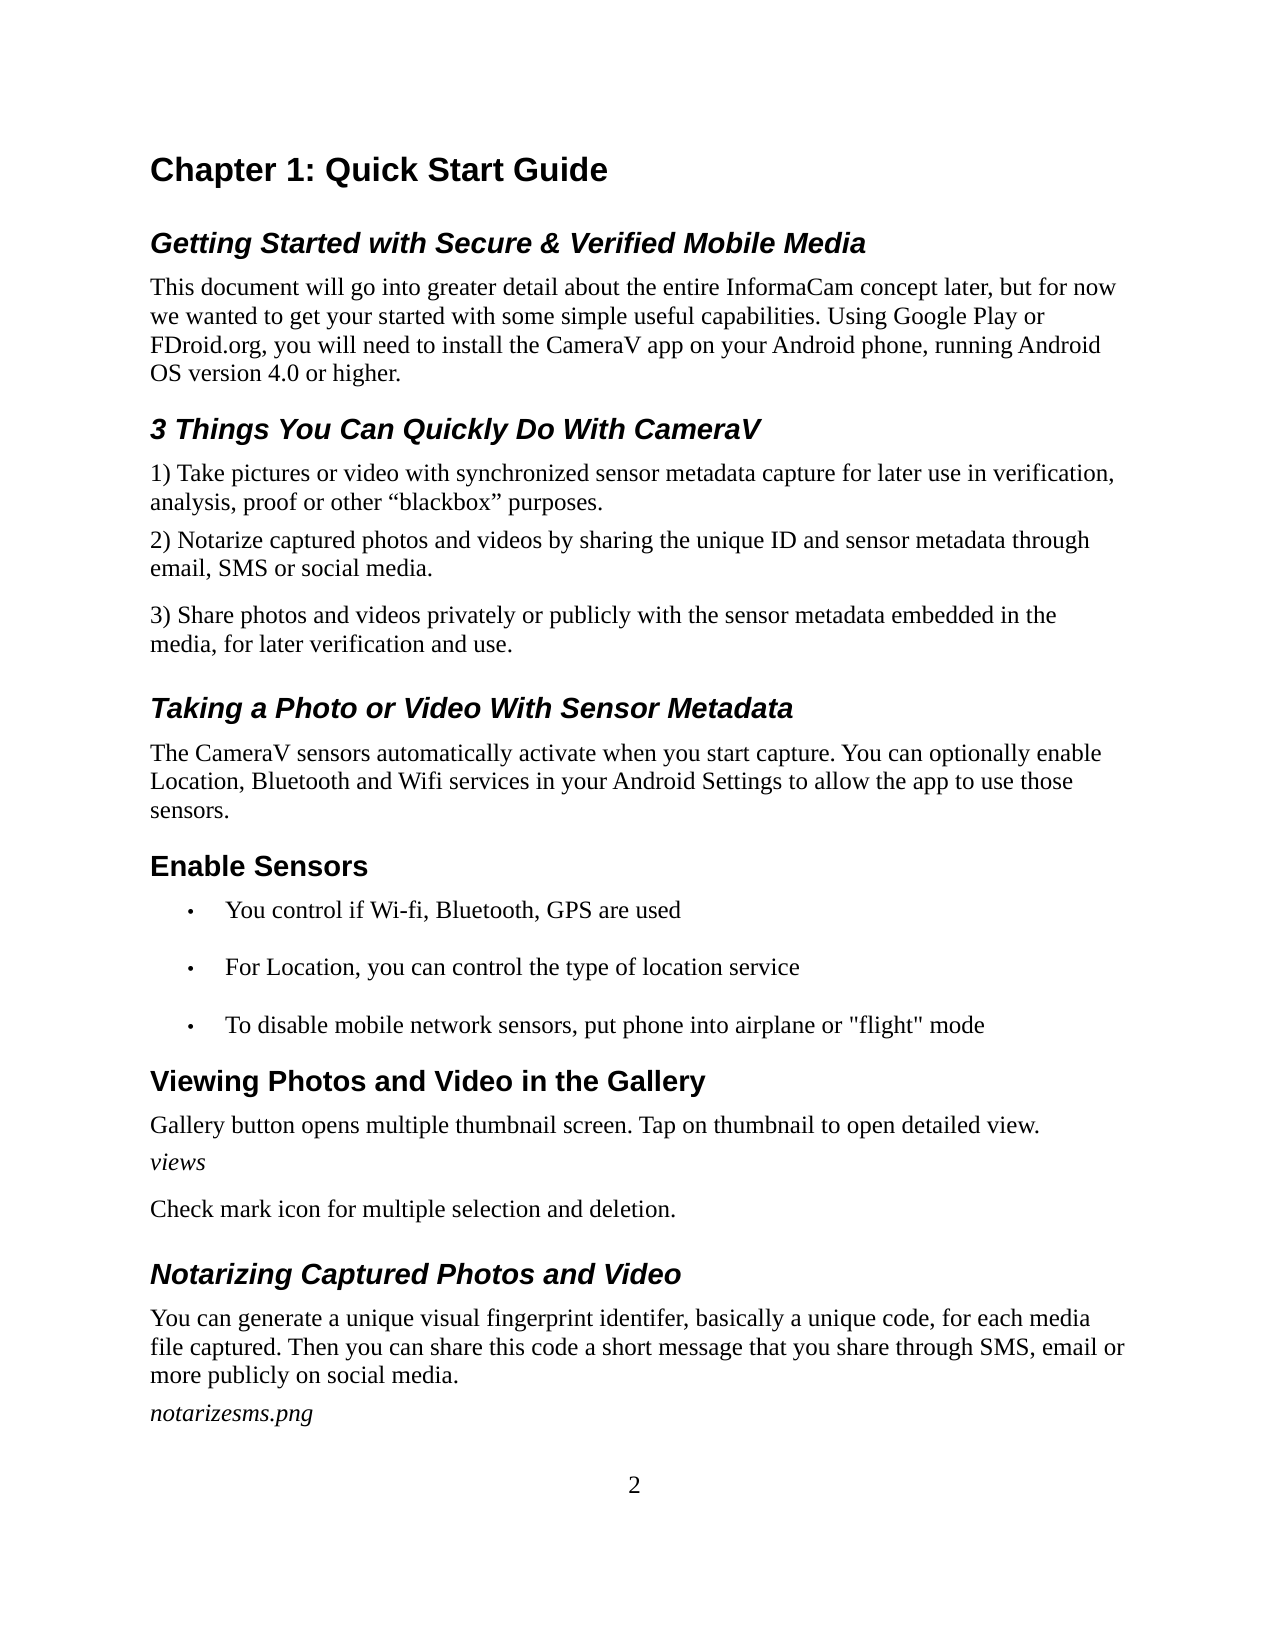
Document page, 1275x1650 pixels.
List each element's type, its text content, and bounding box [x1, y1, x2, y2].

subtitle Taking a Photo or Video With Sensor Metadata [150, 692, 1125, 725]
list To disable mobile network sensors, put phone into airplane or "flight" mode [187, 1010, 1125, 1039]
text 2) Notarize captured photos and videos by sharing the unique ID and sensor metadata through email, SMS or social media. [150, 525, 1125, 582]
subtitle Notarizing Captured Photos and Video [150, 1257, 1125, 1290]
subtitle Viewing Photos and Video in the Gallery [150, 1064, 1125, 1097]
text You can generate a unique visual fingerprint identifer, basically a unique code, for each media file captured. Then you can share this code a short message that you share through SMS, email or more publicly on social media. [150, 1303, 1125, 1389]
text This document will go into greater detail about the entire InformaCam concept later, but for now we wanted to get your started with some simple useful capabilities. Using Google Play or FDroid.org, you will need to install the CameraV app on your Android phone, running Android OS version 4.0 or higher. [150, 272, 1125, 387]
subtitle 3 Things You Can Quickly Do With CameraV [150, 412, 1125, 446]
list For Location, you can control the type of location service [187, 952, 1125, 1010]
text 3) Share photos and videos privately or publicly with the sensor metadata embedded in the media, for later verification and use. [150, 600, 1125, 658]
text The CameraV sensors automatically activate when you start capture. You can optionally enable Location, Bluetooth and Wifi services in your Android Settings to allow the app to use those sensors. [150, 738, 1125, 824]
text notarizesms.png [150, 1398, 1125, 1427]
subtitle Chapter 1: Quick Start Guide [150, 150, 1125, 189]
text Gallery button opens multiple thumbnail screen. Tap on thumbnail to open detailed view. [150, 1110, 1125, 1138]
subtitle Enable Sensors [150, 849, 1125, 882]
list You control if Wi-fi, Bluetooth, GPS are used [187, 895, 1125, 952]
subtitle Getting Started with Secure & Verified Mobile Media [150, 226, 1125, 260]
text Check mark icon for multiple selection and deletion. [150, 1194, 1125, 1223]
text views [150, 1147, 1125, 1176]
text 1) Take pictures or video with synchronized sensor metadata capture for later use in verification, analysis, proof or other “blackbox” purposes. [150, 458, 1125, 516]
